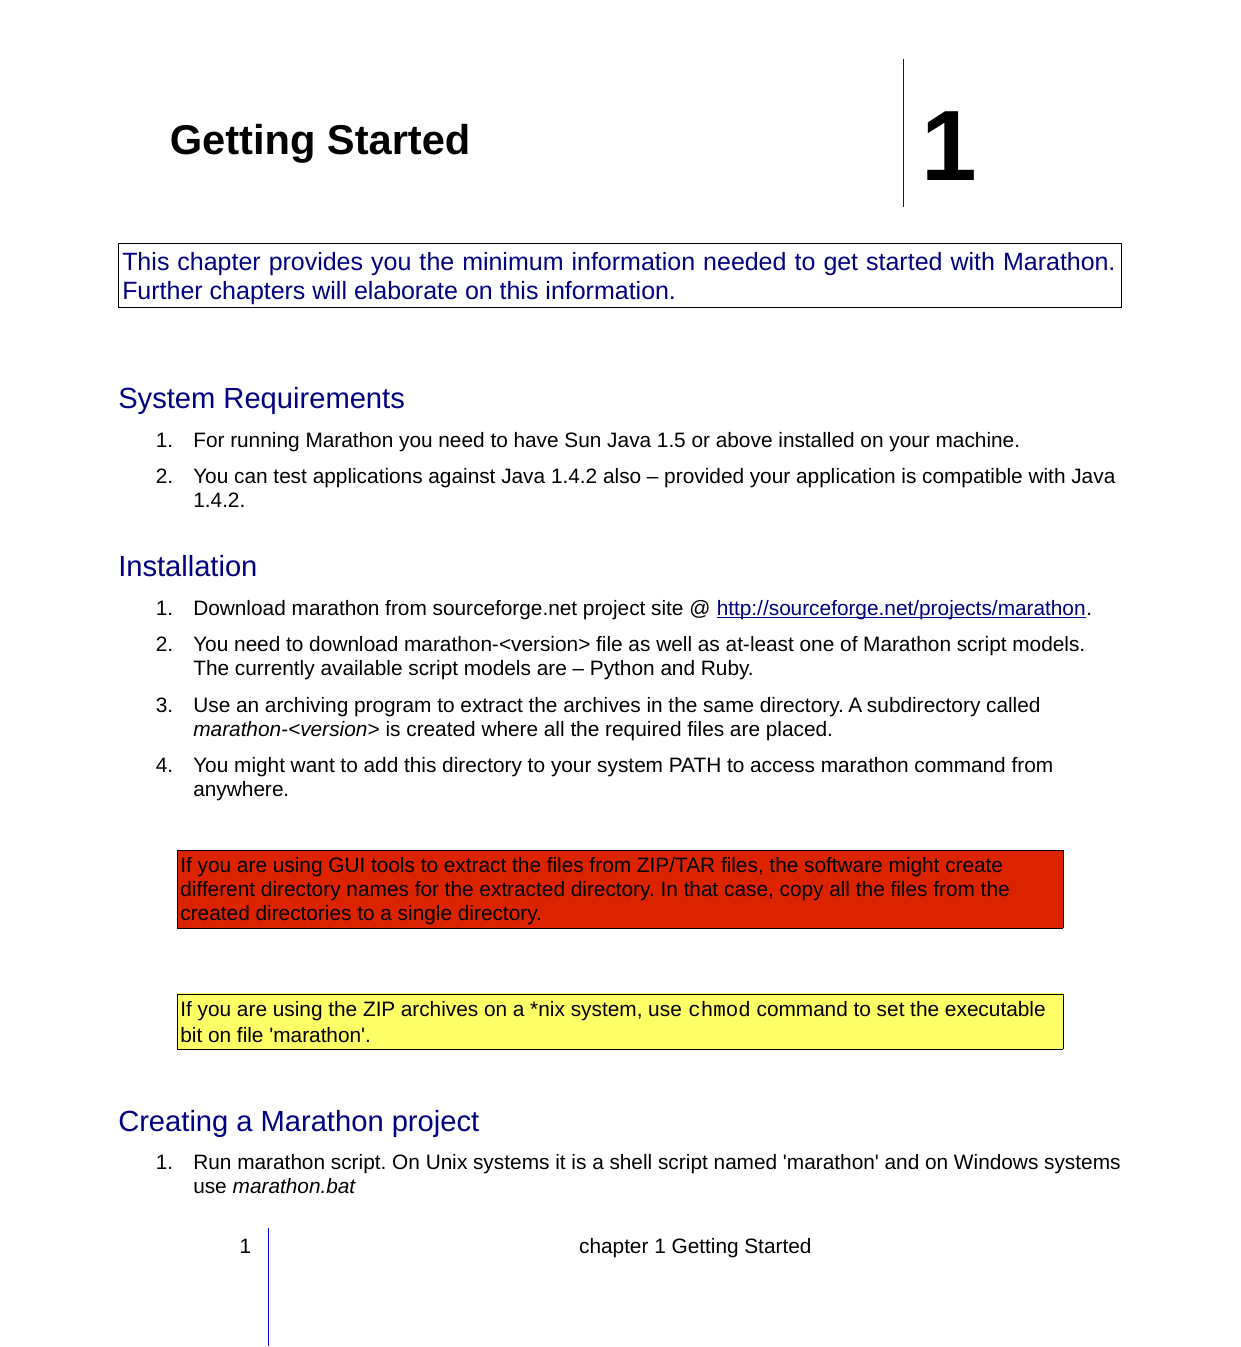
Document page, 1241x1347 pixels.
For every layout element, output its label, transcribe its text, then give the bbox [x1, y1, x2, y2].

subtitle Creating a Marathon project [118, 1104, 1122, 1137]
subtitle Installation [118, 549, 1122, 583]
list Download marathon from sourceforge.net project site @ http://sourceforge.net/projects/marathon. [156, 596, 1122, 619]
list You need to download marathon-<version> file as well as at-least one of Marathon script models. The currently available script models are – Python and Ruby. [156, 632, 1122, 680]
list For running Marathon you need to have Sun Java 1.5 or above installed on your machine. [156, 428, 1122, 452]
table_header Getting Started [118, 59, 903, 207]
text If you are using the ZIP archives on a *nix system, use chmod command to set the executable bit on file 'marathon'. [178, 995, 1063, 1049]
list You can test applications against Java 1.4.2 also – provided your application is compatible with Java 1.4.2. [156, 464, 1122, 512]
table_header 1 [904, 59, 1122, 207]
text If you are using GUI tools to extract the files from ZIP/TAR files, the software might create different directory names for the extracted directory. In that case, copy all the files from the created directories to a single directory. [178, 851, 1063, 928]
list Use an archiving program to extract the archives in the same directory. A subdirectory called marathon-<version> is created where all the required files are placed. [156, 692, 1122, 740]
subtitle System Requirements [118, 382, 1122, 415]
text This chapter provides you the minimum information needed to get started with Marathon. Further chapters will elaborate on this information. [119, 244, 1121, 307]
list Run marathon script. On Unix systems it is a shell script named 'marathon' and on Windows systems use marathon.bat [156, 1150, 1122, 1198]
list You might want to add this directory to your system PATH to access marathon command from anywhere. [156, 753, 1122, 801]
